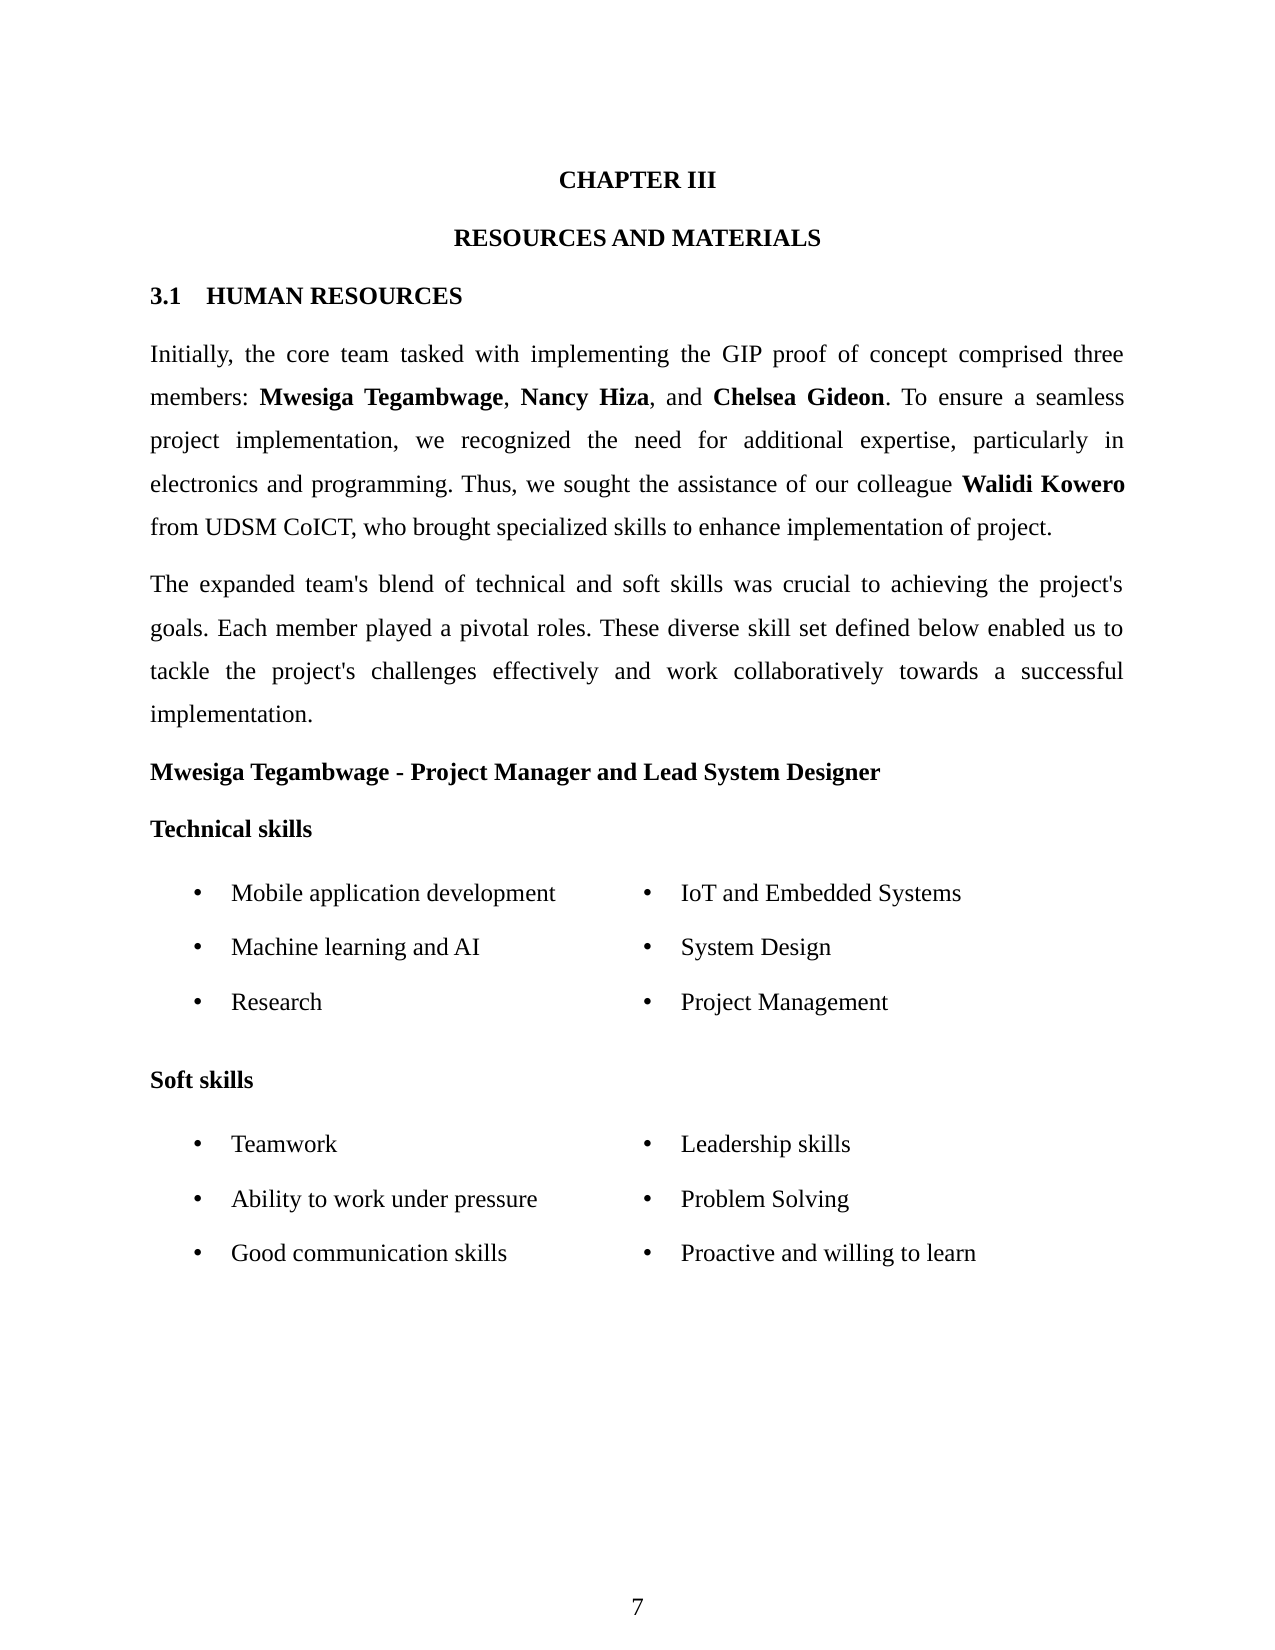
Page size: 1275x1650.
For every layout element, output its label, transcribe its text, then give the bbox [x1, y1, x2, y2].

table_header Leadership skills [600, 1124, 1125, 1178]
table_cell Good communication skills [150, 1233, 600, 1287]
table_header Mobile application development [150, 872, 600, 927]
table_cell Ability to work under pressure [150, 1178, 600, 1233]
text The expanded team's blend of technical and soft skills was crucial to achieving the project's goals. Each member played a pivotal roles. These diverse skill set defined below enabled us to tackle the project's challenges effectively and work collaboratively towards a successful implementation. [150, 569, 1125, 728]
table_cell Machine learning and AI [150, 927, 600, 981]
table_cell Project Management [600, 981, 1125, 1036]
table_cell Proactive and willing to learn [600, 1233, 1125, 1287]
table_cell System Design [600, 927, 1125, 981]
subtitle CHAPTER III [150, 165, 1125, 194]
table_cell Problem Solving [600, 1178, 1125, 1233]
text Initially, the core team tasked with implementing the GIP proof of concept comprised three members: Mwesiga Tegambwage, Nancy Hiza, and Chelsea Gideon. To ensure a seamless project implementation, we recognized the need for additional expertise, particularly in electronics and programming. Thus, we sought the assistance of our colleague Walidi Kowero from UDSM CoICT, who brought specialized skills to enhance implementation of project. [150, 339, 1125, 541]
table_header Teamwork [150, 1124, 600, 1178]
text Mwesiga Tegambwage - Project Manager and Lead System Designer [150, 757, 1125, 785]
text Technical skills [150, 814, 1125, 843]
text Soft skills [150, 1066, 1125, 1094]
table_cell Research [150, 981, 600, 1036]
subtitle RESOURCES AND MATERIALS [150, 223, 1125, 252]
subtitle 3.1 HUMAN RESOURCES [150, 281, 1125, 310]
table_header IoT and Embedded Systems [600, 872, 1125, 927]
